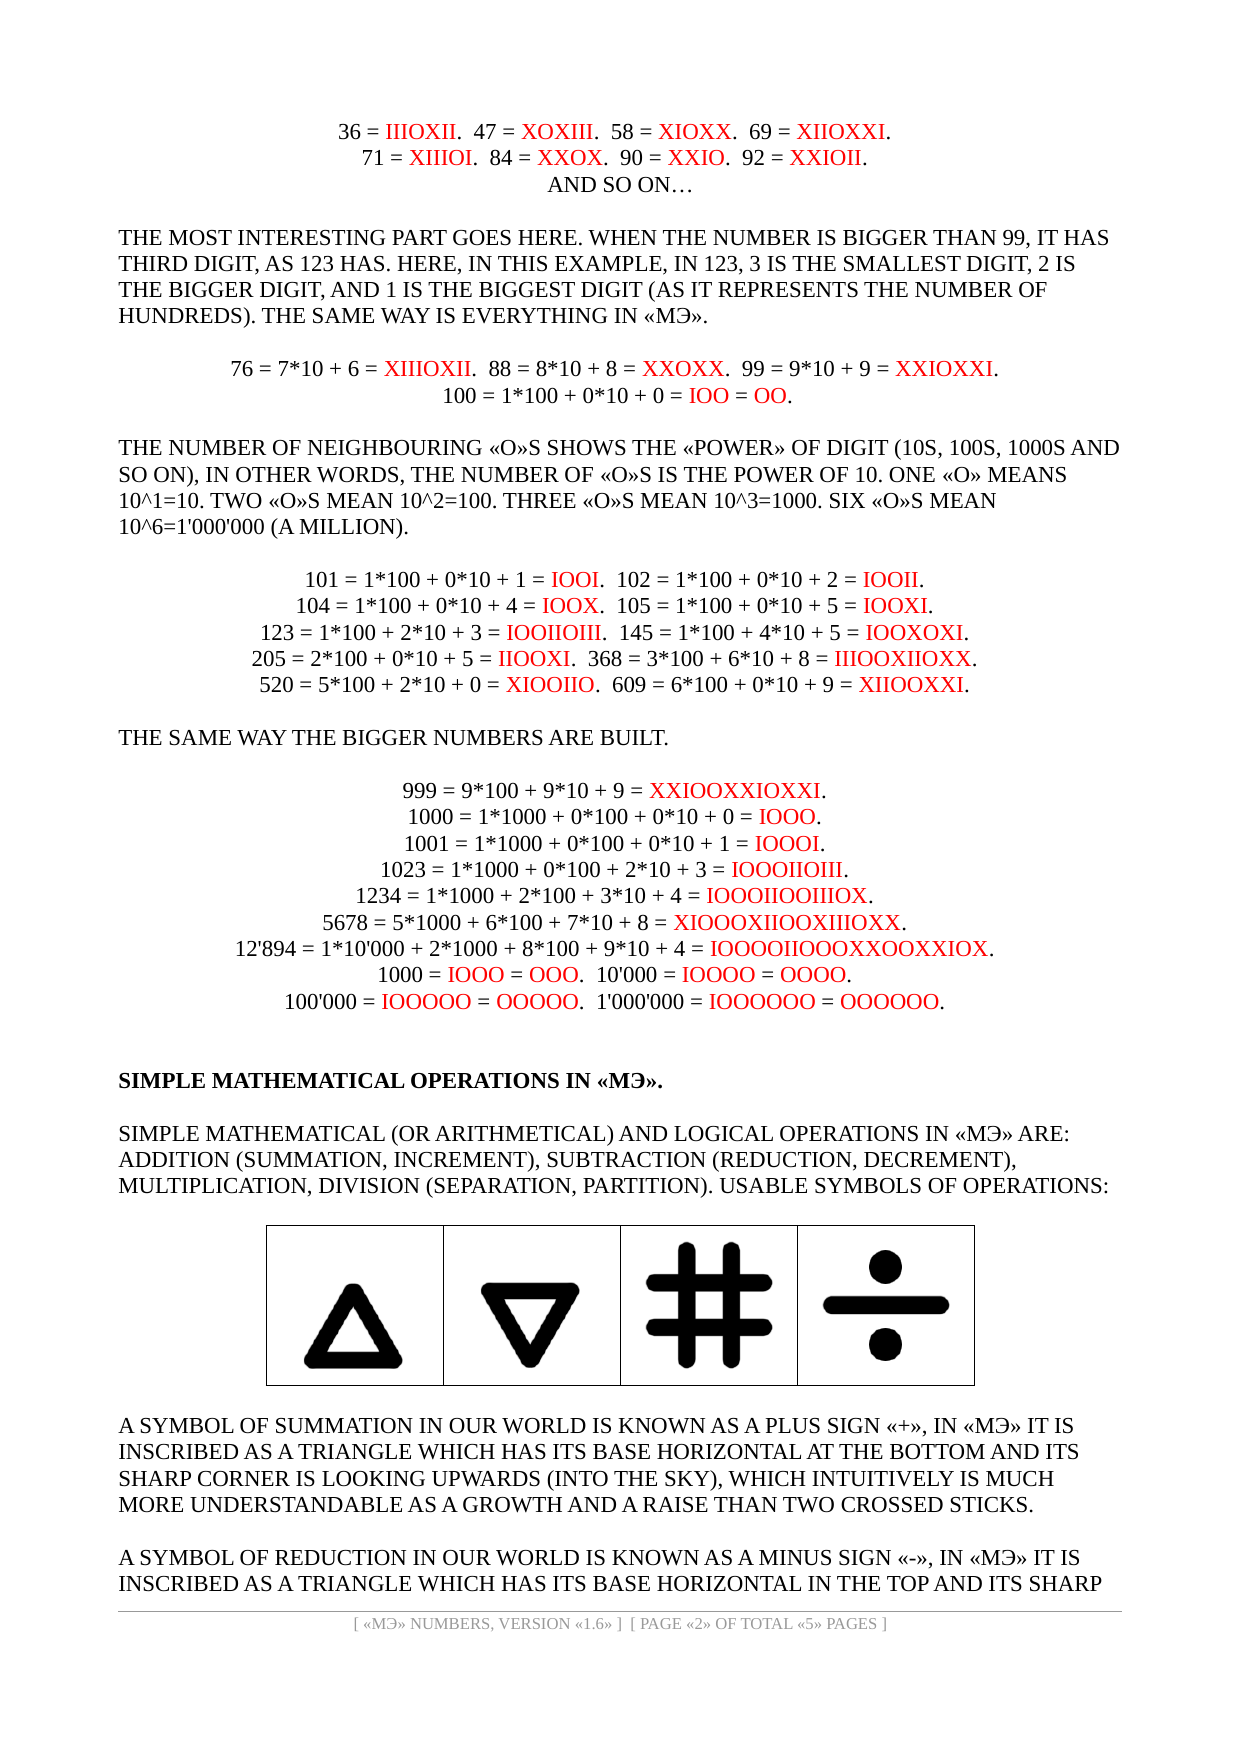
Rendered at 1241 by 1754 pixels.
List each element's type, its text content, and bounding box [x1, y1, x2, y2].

table_header [444, 1226, 620, 1385]
text 101 = 1*100 + 0*10 + 1 = IOOI. 102 = 1*100 + 0*10 + 2 = IOOII. [118, 566, 1122, 592]
text 1234 = 1*1000 + 2*100 + 3*10 + 4 = IOOOIIOOIIIOX. [118, 882, 1122, 909]
picture [811, 1230, 961, 1380]
text THE NUMBER OF NEIGHBOURING «O»S SHOWS THE «POWER» OF DIGIT (10S, 100S, 1000S AND SO ON), IN OTHER WORDS, THE NUMBER OF «O»S IS THE POWER OF 10. ONE «O» MEANS 10^1=10. TWO «O»S MEAN 10^2=100. THREE «O»S MEAN 10^3=1000. SIX «O»S MEAN 10^6=1'000'000 (A MILLION). [118, 434, 1122, 540]
table_header [798, 1226, 974, 1385]
text SIMPLE MATHEMATICAL (OR ARITHMETICAL) AND LOGICAL OPERATIONS IN «МЭ» ARE: ADDITION (SUMMATION, INCREMENT), SUBTRACTION (REDUCTION, DECREMENT), MULTIPLICATION, DIVISION (SEPARATION, PARTITION). USABLE SYMBOLS OF OPERATIONS: [118, 1119, 1122, 1199]
text 1001 = 1*1000 + 0*100 + 0*10 + 1 = IOOOI. [118, 830, 1122, 856]
text THE MOST INTERESTING PART GOES HERE. WHEN THE NUMBER IS BIGGER THAN 99, IT HAS THIRD DIGIT, AS 123 HAS. HERE, IN THIS EXAMPLE, IN 123, 3 IS THE SMALLEST DIGIT, 2 IS THE BIGGER DIGIT, AND 1 IS THE BIGGEST DIGIT (AS IT REPRESENTS THE NUMBER OF HUNDREDS). THE SAME WAY IS EVERYTHING IN «МЭ». [118, 223, 1122, 329]
picture [280, 1230, 429, 1380]
text 999 = 9*100 + 9*10 + 9 = XXIOOXXIOXXI. [118, 777, 1122, 803]
text 12'894 = 1*10'000 + 2*1000 + 8*100 + 9*10 + 4 = IOOOOIIOOOXXOOXXIOX. [118, 935, 1122, 961]
text 104 = 1*100 + 0*10 + 4 = IOOX. 105 = 1*100 + 0*10 + 5 = IOOXI. [118, 592, 1122, 619]
picture [634, 1230, 783, 1380]
text 100 = 1*100 + 0*10 + 0 = IOO = OO. [118, 382, 1122, 408]
text 1000 = IOOO = OOO. 10'000 = IOOOO = OOOO. [118, 961, 1122, 988]
picture [457, 1230, 606, 1380]
text A SYMBOL OF REDUCTION IN OUR WORLD IS KNOWN AS A MINUS SIGN «-», IN «МЭ» IT IS INSCRIBED AS A TRIANGLE WHICH HAS ITS BASE HORIZONTAL IN THE TOP AND ITS SHARP [118, 1544, 1122, 1596]
text AND SO ON… [118, 171, 1122, 197]
text 100'000 = IOOOOO = OOOOO. 1'000'000 = IOOOOOO = OOOOOO. [118, 988, 1122, 1014]
text SIMPLE MATHEMATICAL OPERATIONS IN «МЭ». [118, 1067, 1122, 1093]
text 1000 = 1*1000 + 0*100 + 0*10 + 0 = IOOO. [118, 803, 1122, 830]
text 76 = 7*10 + 6 = XIIIOXII. 88 = 8*10 + 8 = XXOXX. 99 = 9*10 + 9 = XXIOXXI. [118, 355, 1122, 382]
text 5678 = 5*1000 + 6*100 + 7*10 + 8 = XIOOOXIIOOXIIIOXX. [118, 909, 1122, 935]
text 123 = 1*100 + 2*10 + 3 = IOOIIOIII. 145 = 1*100 + 4*10 + 5 = IOOXOXI. [118, 619, 1122, 645]
text THE SAME WAY THE BIGGER NUMBERS ARE BUILT. [118, 724, 1122, 751]
text 71 = XIIIOI. 84 = XXOX. 90 = XXIO. 92 = XXIOII. [118, 144, 1122, 171]
text 205 = 2*100 + 0*10 + 5 = IIOOXI. 368 = 3*100 + 6*10 + 8 = IIIOOXIIOXX. [118, 645, 1122, 672]
text A SYMBOL OF SUMMATION IN OUR WORLD IS KNOWN AS A PLUS SIGN «+», IN «МЭ» IT IS INSCRIBED AS A TRIANGLE WHICH HAS ITS BASE HORIZONTAL AT THE BOTTOM AND ITS SHARP CORNER IS LOOKING UPWARDS (INTO THE SKY), WHICH INTUITIVELY IS MUCH MORE UNDERSTANDABLE AS A GROWTH AND A RAISE THAN TWO CROSSED STICKS. [118, 1412, 1122, 1517]
table_header [621, 1226, 797, 1385]
text 36 = IIIOXII. 47 = XOXIII. 58 = XIOXX. 69 = XIIOXXI. [118, 118, 1122, 144]
text 1023 = 1*1000 + 0*100 + 2*10 + 3 = IOOOIIOIII. [118, 856, 1122, 882]
text 520 = 5*100 + 2*10 + 0 = XIOOIIO. 609 = 6*100 + 0*10 + 9 = XIIOOXXI. [118, 672, 1122, 698]
table_header [267, 1226, 443, 1385]
